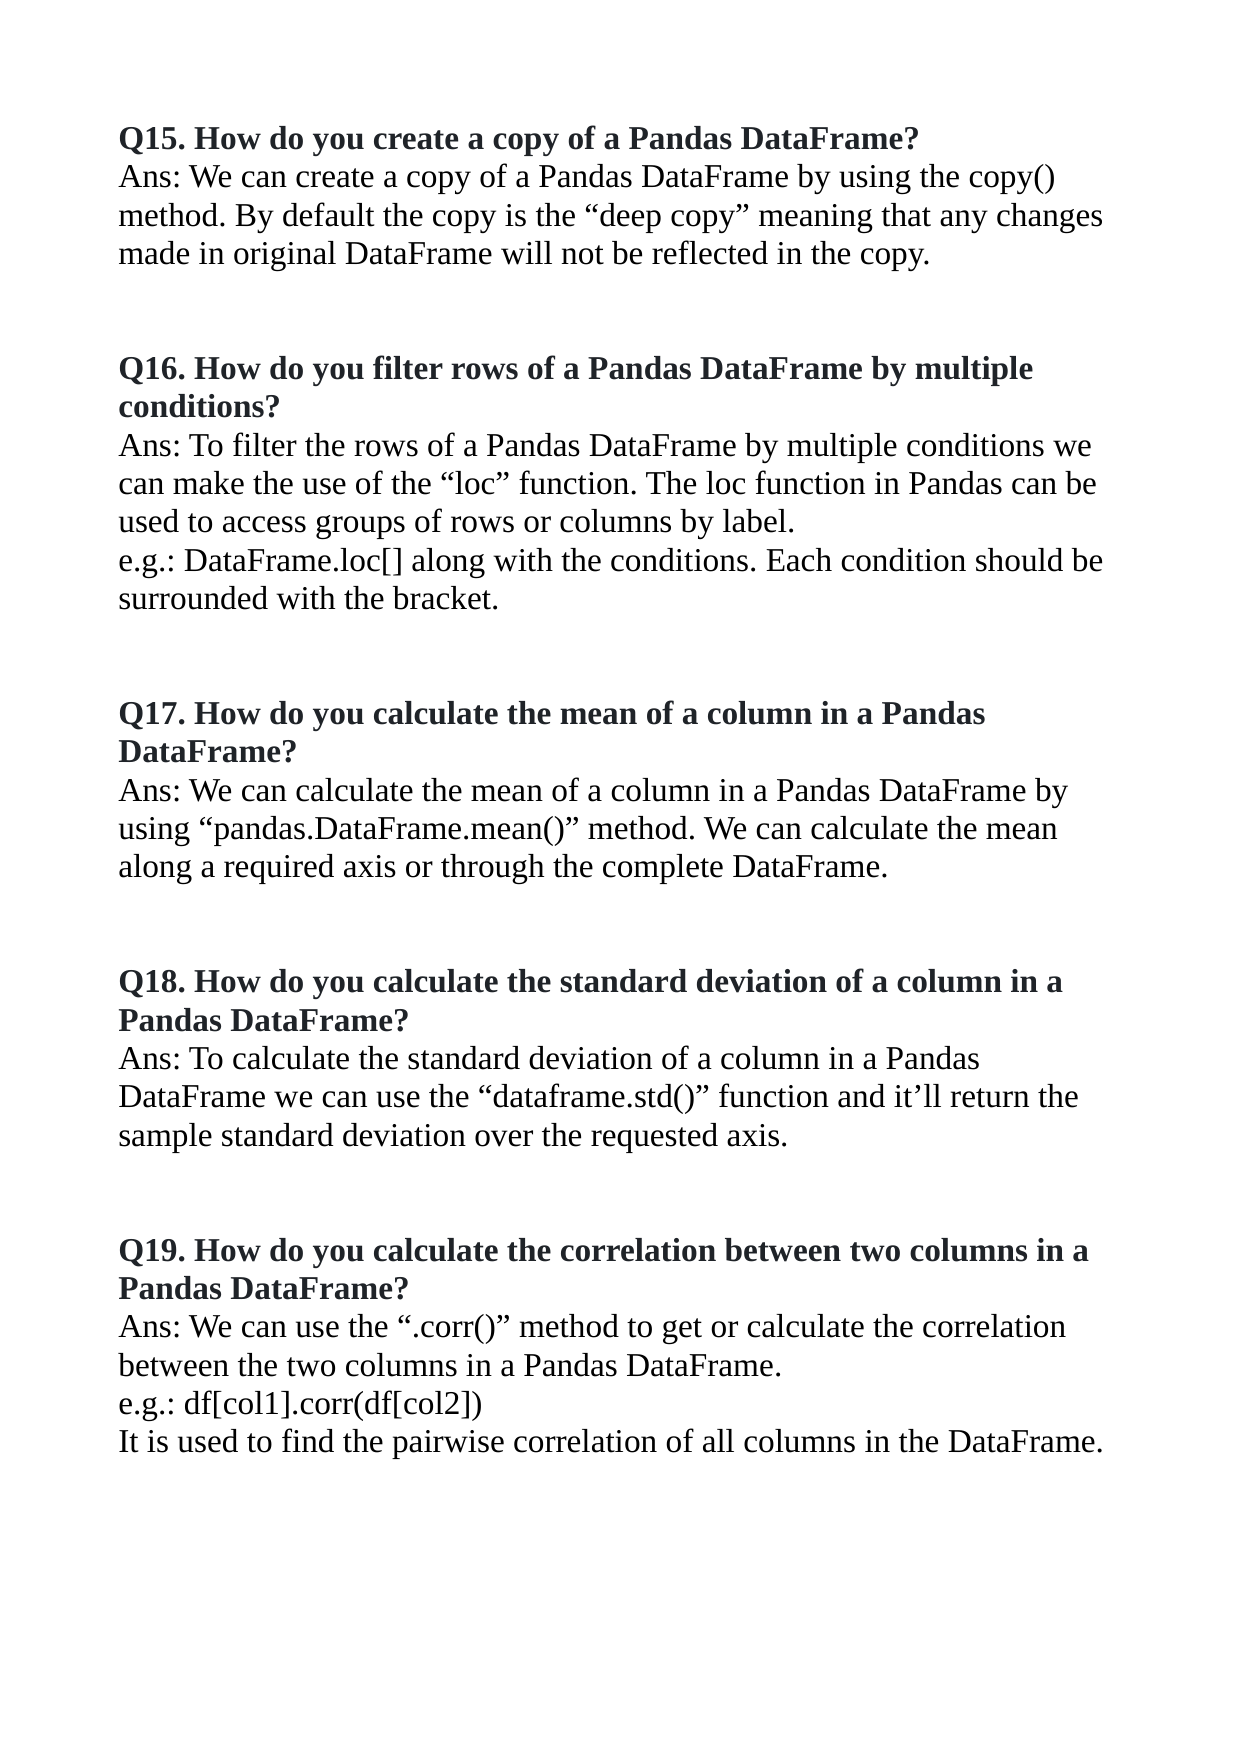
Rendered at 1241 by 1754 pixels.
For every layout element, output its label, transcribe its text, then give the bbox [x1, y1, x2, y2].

text Q18. How do you calculate the standard deviation of a column in a Pandas DataFrame? [118, 961, 1122, 1038]
text Ans: We can use the “.corr()” method to get or calculate the correlation between the two columns in a Pandas DataFrame. [118, 1306, 1122, 1383]
text Ans: We can calculate the mean of a column in a Pandas DataFrame by using “pandas.DataFrame.mean()” method. We can calculate the mean along a required axis or through the complete DataFrame. [118, 770, 1122, 885]
text e.g.: DataFrame.loc[] along with the conditions. Each condition should be surrounded with the bracket. [118, 540, 1122, 616]
text Q19. How do you calculate the correlation between two columns in a Pandas DataFrame? [118, 1230, 1122, 1306]
text Q16. How do you filter rows of a Pandas DataFrame by multiple conditions? [118, 348, 1122, 425]
text e.g.: df[col1].corr(df[col2]) [118, 1383, 1122, 1421]
text Ans: To calculate the standard deviation of a column in a Pandas DataFrame we can use the “dataframe.std()” function and it’ll return the sample standard deviation over the requested axis. [118, 1038, 1122, 1153]
text It is used to find the pairwise correlation of all columns in the DataFrame. [118, 1421, 1122, 1460]
text Ans: We can create a copy of a Pandas DataFrame by using the copy() method. By default the copy is the “deep copy” meaning that any changes made in original DataFrame will not be reflected in the copy. [118, 156, 1122, 271]
text Q17. How do you calculate the mean of a column in a Pandas DataFrame? [118, 693, 1122, 770]
text Q15. How do you create a copy of a Pandas DataFrame? [118, 118, 1122, 156]
text Ans: To filter the rows of a Pandas DataFrame by multiple conditions we can make the use of the “loc” function. The loc function in Pandas can be used to access groups of rows or columns by label. [118, 425, 1122, 540]
